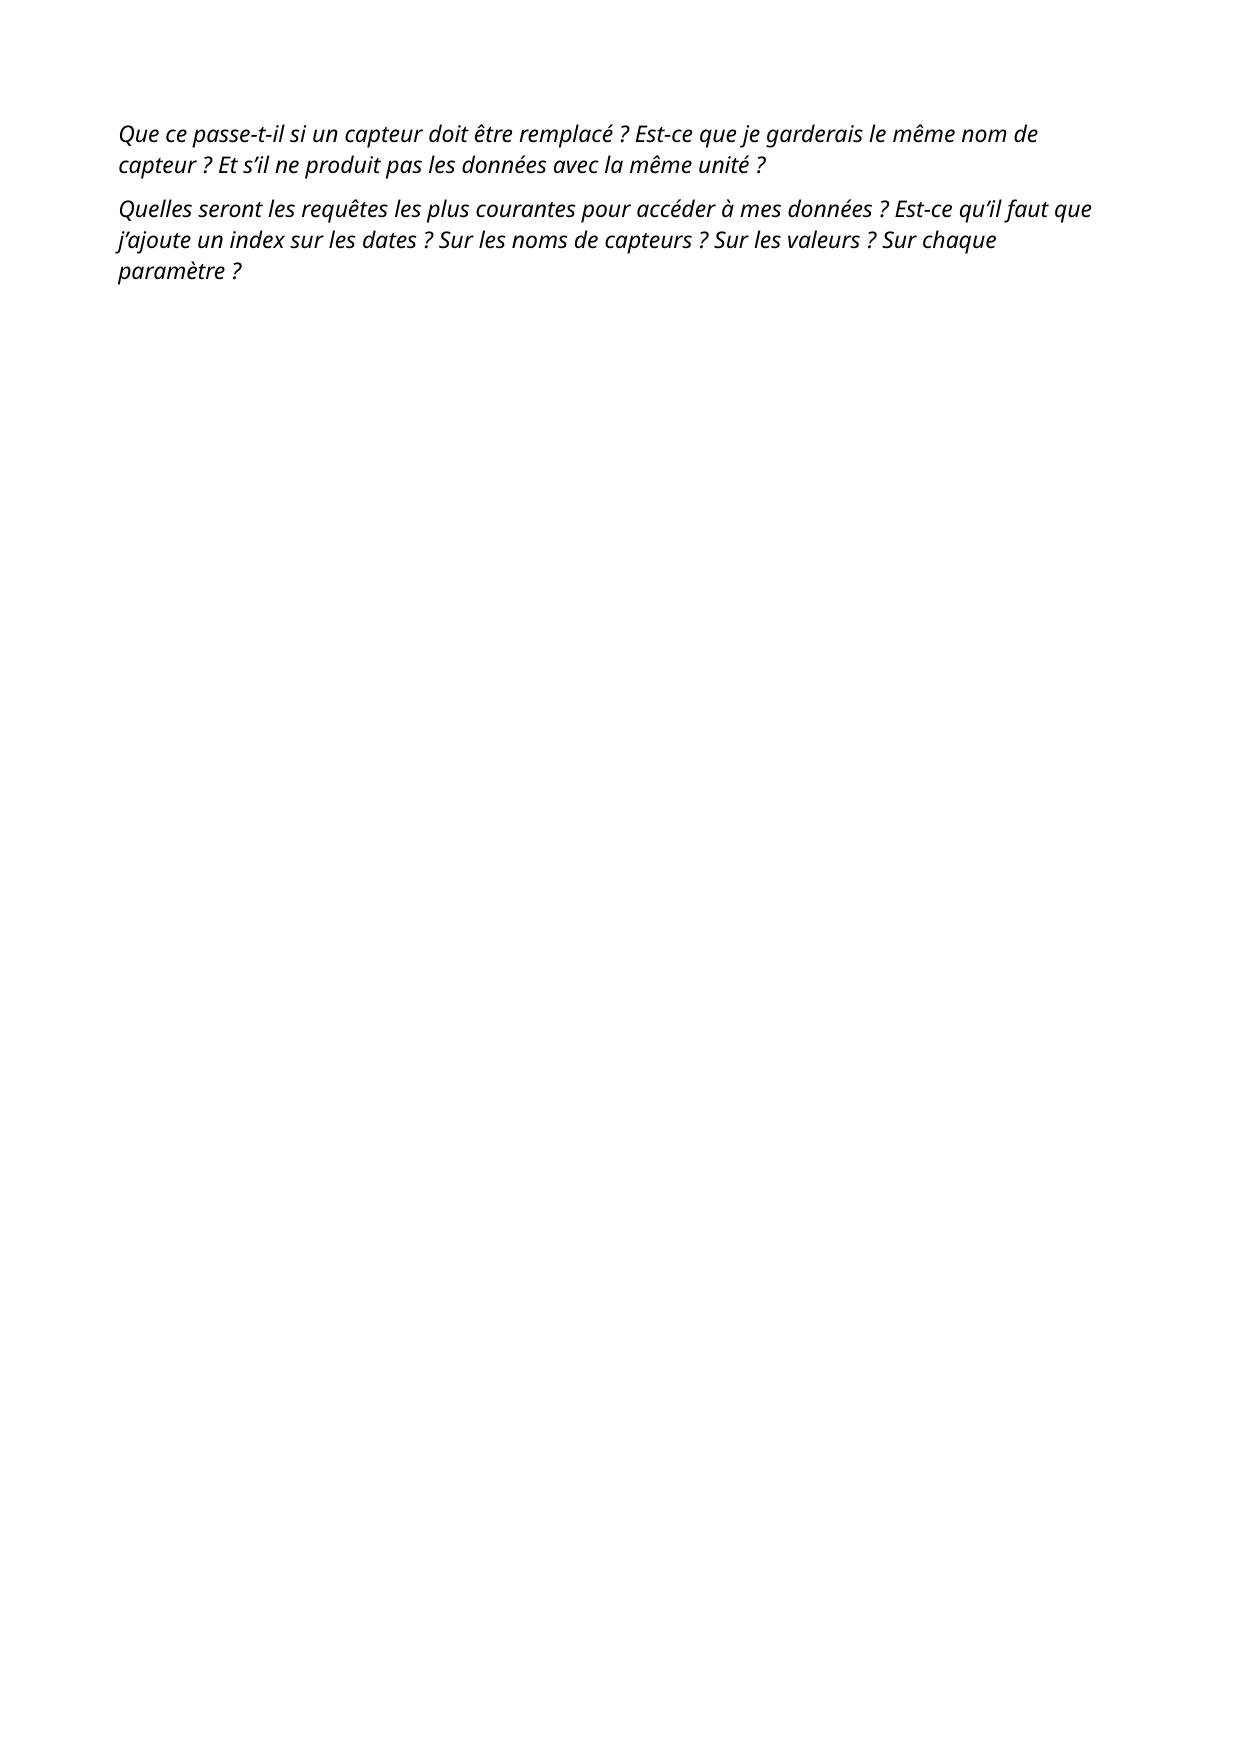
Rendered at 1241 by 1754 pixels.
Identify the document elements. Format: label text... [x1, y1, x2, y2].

text Quelles seront les requêtes les plus courantes pour accéder à mes données ? Est-ce qu’il faut que j’ajoute un index sur les dates ? Sur les noms de capteurs ? Sur les valeurs ? Sur chaque paramètre ? [118, 192, 1122, 286]
text Que ce passe-t-il si un capteur doit être remplacé ? Est-ce que je garderais le même nom de capteur ? Et s’il ne produit pas les données avec la même unité ? [118, 118, 1122, 181]
